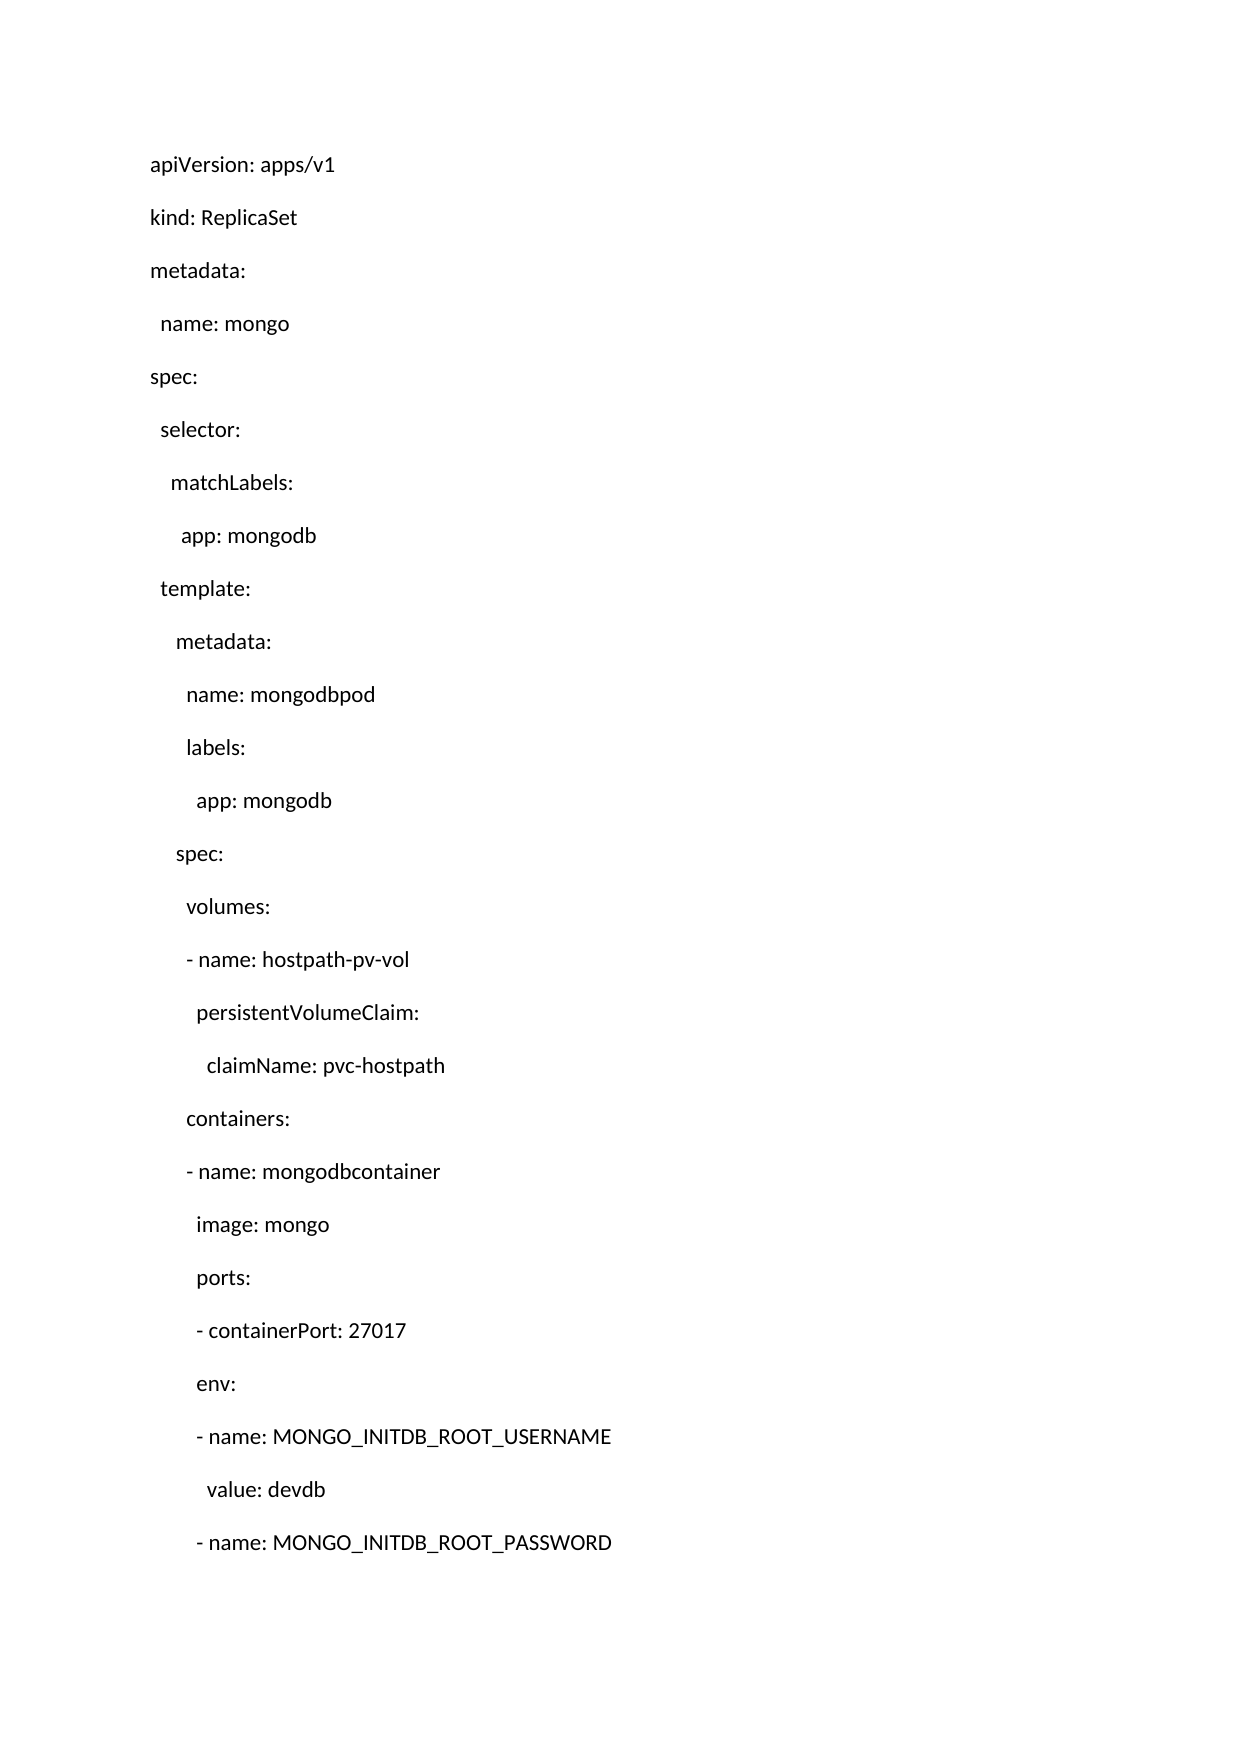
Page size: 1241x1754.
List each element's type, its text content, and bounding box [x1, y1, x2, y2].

text claimName: pvc-hostpath [150, 1051, 1090, 1079]
text matchLabels: [150, 468, 1090, 496]
text - name: mongodbcontainer [150, 1157, 1090, 1185]
text metadata: [150, 627, 1090, 655]
text app: mongodb [150, 521, 1090, 549]
text name: mongodbpod [150, 680, 1090, 708]
text env: [150, 1369, 1090, 1397]
text - name: MONGO_INITDB_ROOT_PASSWORD [150, 1528, 1090, 1557]
text value: devdb [150, 1476, 1090, 1503]
text app: mongodb [150, 786, 1090, 814]
text selector: [150, 415, 1090, 443]
text image: mongo [150, 1210, 1090, 1238]
text template: [150, 574, 1090, 602]
text apiVersion: apps/v1 [150, 150, 1090, 178]
text ports: [150, 1263, 1090, 1291]
text spec: [150, 839, 1090, 867]
text containers: [150, 1104, 1090, 1132]
text labels: [150, 733, 1090, 761]
text spec: [150, 362, 1090, 390]
text persistentVolumeClaim: [150, 998, 1090, 1026]
text volumes: [150, 892, 1090, 920]
text - name: MONGO_INITDB_ROOT_USERNAME [150, 1422, 1090, 1451]
text name: mongo [150, 309, 1090, 337]
text - containerPort: 27017 [150, 1316, 1090, 1344]
text metadata: [150, 256, 1090, 284]
text kind: ReplicaSet [150, 203, 1090, 231]
text - name: hostpath-pv-vol [150, 945, 1090, 973]
